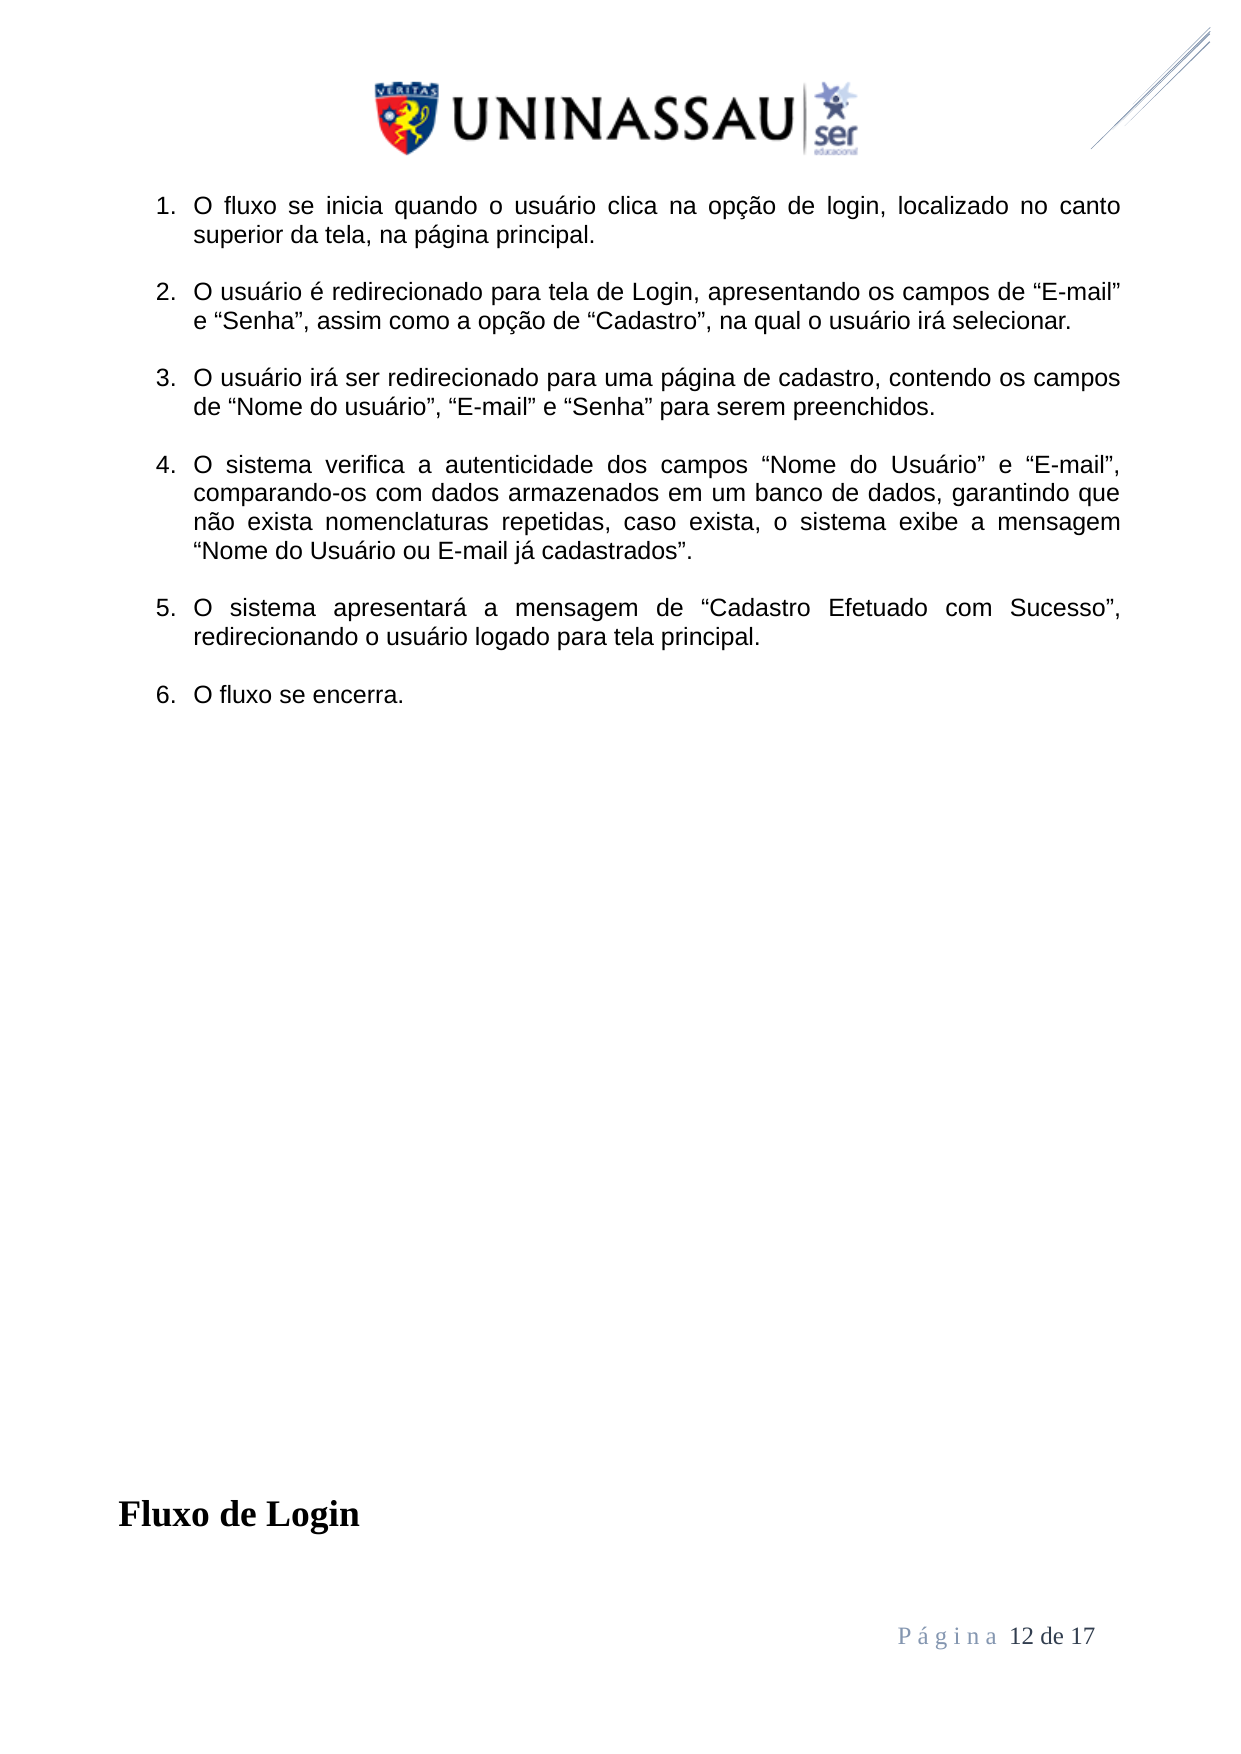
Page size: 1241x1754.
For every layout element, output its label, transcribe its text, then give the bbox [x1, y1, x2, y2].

list O sistema apresentará a mensagem de “Cadastro Efetuado com Sucesso”, redirecionando o usuário logado para tela principal. [156, 593, 1122, 651]
list O fluxo se inicia quando o usuário clica na opção de login, localizado no canto superior da tela, na página principal. [156, 191, 1122, 248]
list O usuário irá ser redirecionado para uma página de cadastro, contendo os campos de “Nome do usuário”, “E-mail” e “Senha” para serem preenchidos. [156, 363, 1122, 421]
list O sistema verifica a autenticidade dos campos “Nome do Usuário” e “E-mail”, comparando-os com dados armazenados em um banco de dados, garantindo que não exista nomenclaturas repetidas, caso exista, o sistema exibe a mensagem “Nome do Usuário ou E-mail já cadastrados”. [156, 449, 1122, 564]
list O fluxo se encerra. [156, 679, 1122, 708]
subtitle Fluxo de Login [118, 1491, 1122, 1534]
list O usuário é redirecionado para tela de Login, apresentando os campos de “E-mail” e “Senha”, assim como a opção de “Cadastro”, na qual o usuário irá selecionar. [156, 277, 1122, 334]
